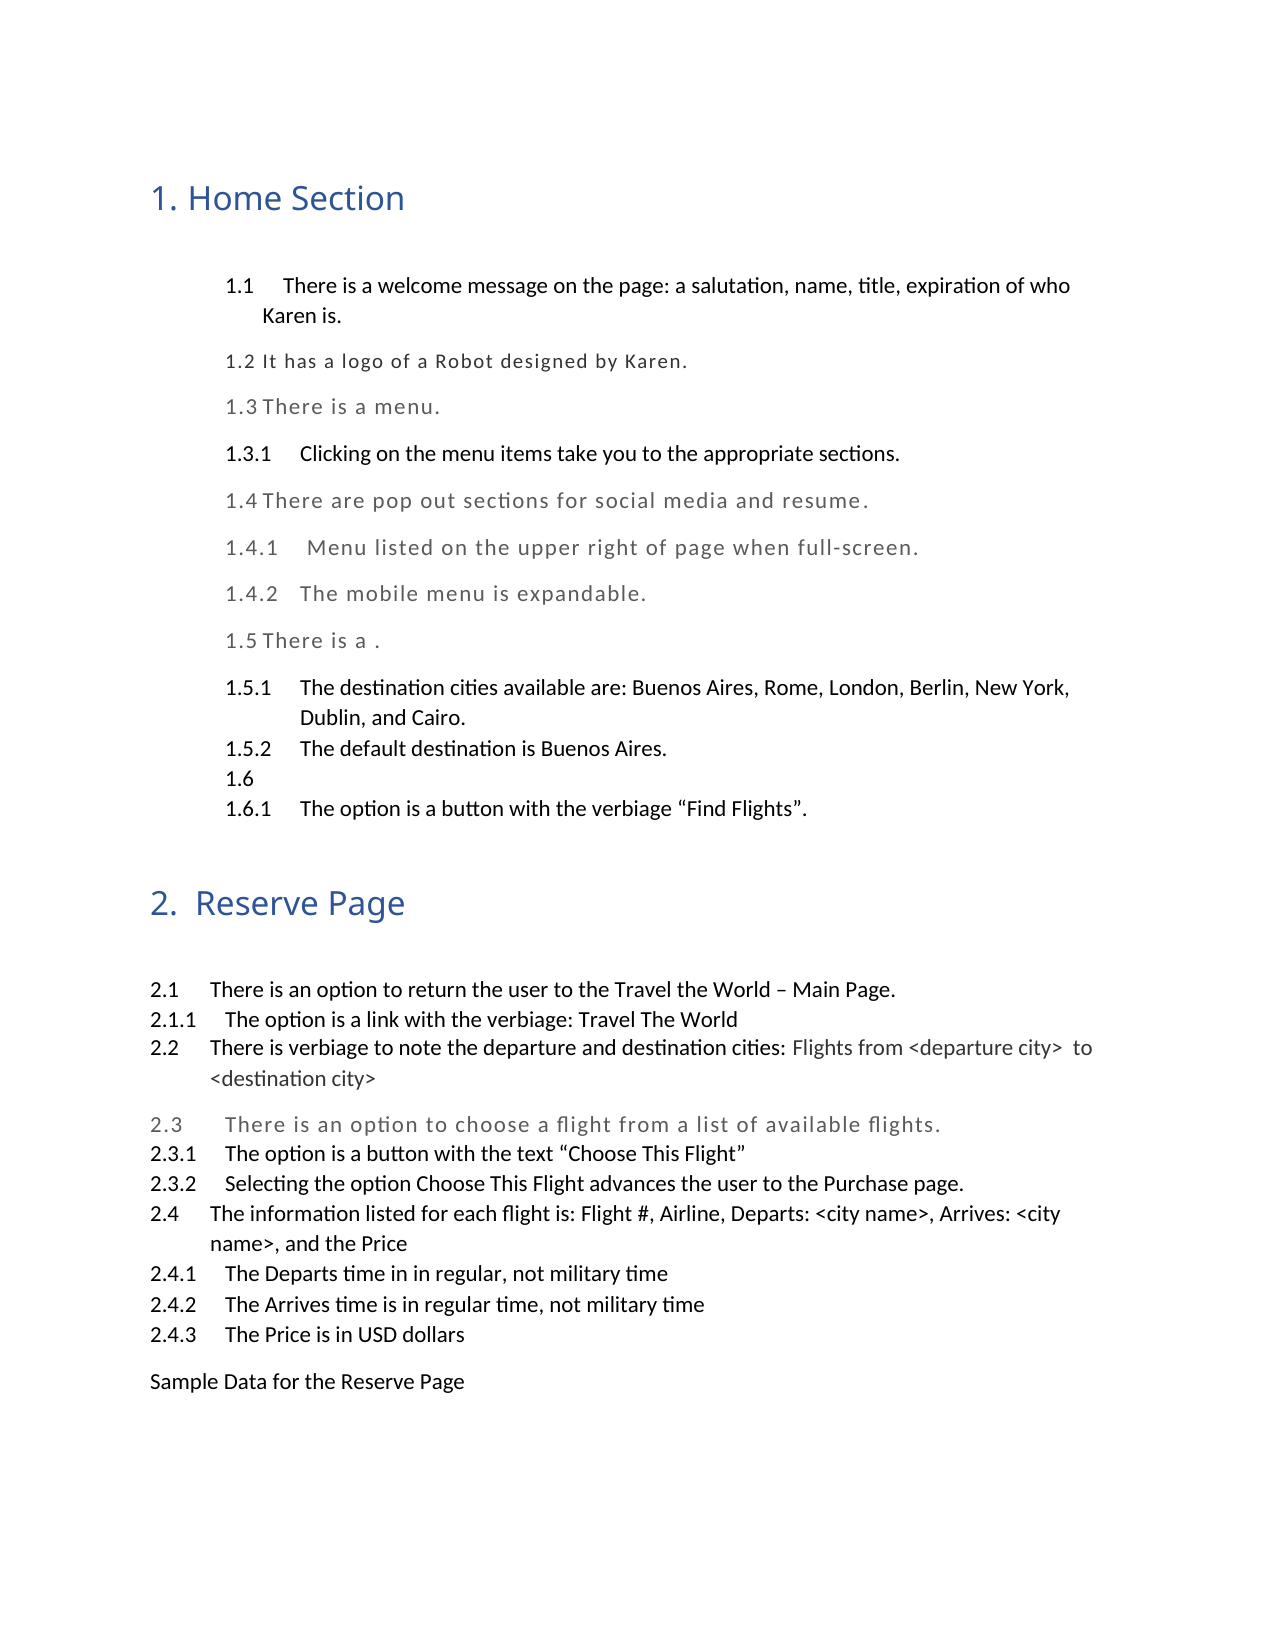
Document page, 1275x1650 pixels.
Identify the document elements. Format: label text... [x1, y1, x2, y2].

subtitle There is a menu. [225, 392, 1125, 420]
subtitle Reserve Page [150, 879, 1125, 925]
list Selecting the option Choose This Flight advances the user to the Purchase page. [150, 1169, 1125, 1197]
list The option is a link with the verbiage: Travel The World [150, 1006, 1125, 1033]
list The option is a button with the text “Choose This Flight” [150, 1139, 1125, 1167]
subtitle There are pop out sections for social media and resume. [225, 486, 1125, 514]
subtitle The mobile menu is expandable. [225, 579, 1125, 607]
subtitle There is a . [225, 626, 1125, 654]
text Sample Data for the Reserve Page [150, 1367, 1125, 1395]
list The destination cities available are: Buenos Aires, Rome, London, Berlin, New York, Dublin, and Cairo. [225, 673, 1125, 731]
list The default destination is Buenos Aires. [225, 734, 1125, 762]
list The Arrives time is in regular time, not military time [150, 1290, 1125, 1318]
list The option is a button with the verbiage “Find Flights”. [225, 794, 1125, 822]
subtitle Home Section [150, 175, 1125, 220]
list The information listed for each flight is: Flight #, Airline, Departs: <city name>, Arrives: <city name>, and the Price [150, 1199, 1125, 1257]
list There is verbiage to note the departure and destination cities: Flights from <departure city> to <destination city> [150, 1033, 1125, 1092]
list There is a welcome message on the page: a salutation, name, title, expiration of who Karen is. [225, 271, 1125, 329]
subtitle It has a logo of a Robot designed by Karen. [225, 348, 1125, 373]
list There is an option to return the user to the Travel the World – Main Page. [150, 975, 1125, 1003]
subtitle There is an option to choose a flight from a list of available flights. [150, 1111, 1140, 1139]
subtitle Menu listed on the upper right of page when full-screen. [225, 533, 1125, 561]
list The Price is in USD dollars [150, 1320, 1125, 1348]
list Clicking on the menu items take you to the appropriate sections. [225, 439, 1125, 467]
list The Departs time in in regular, not military time [150, 1259, 1125, 1287]
